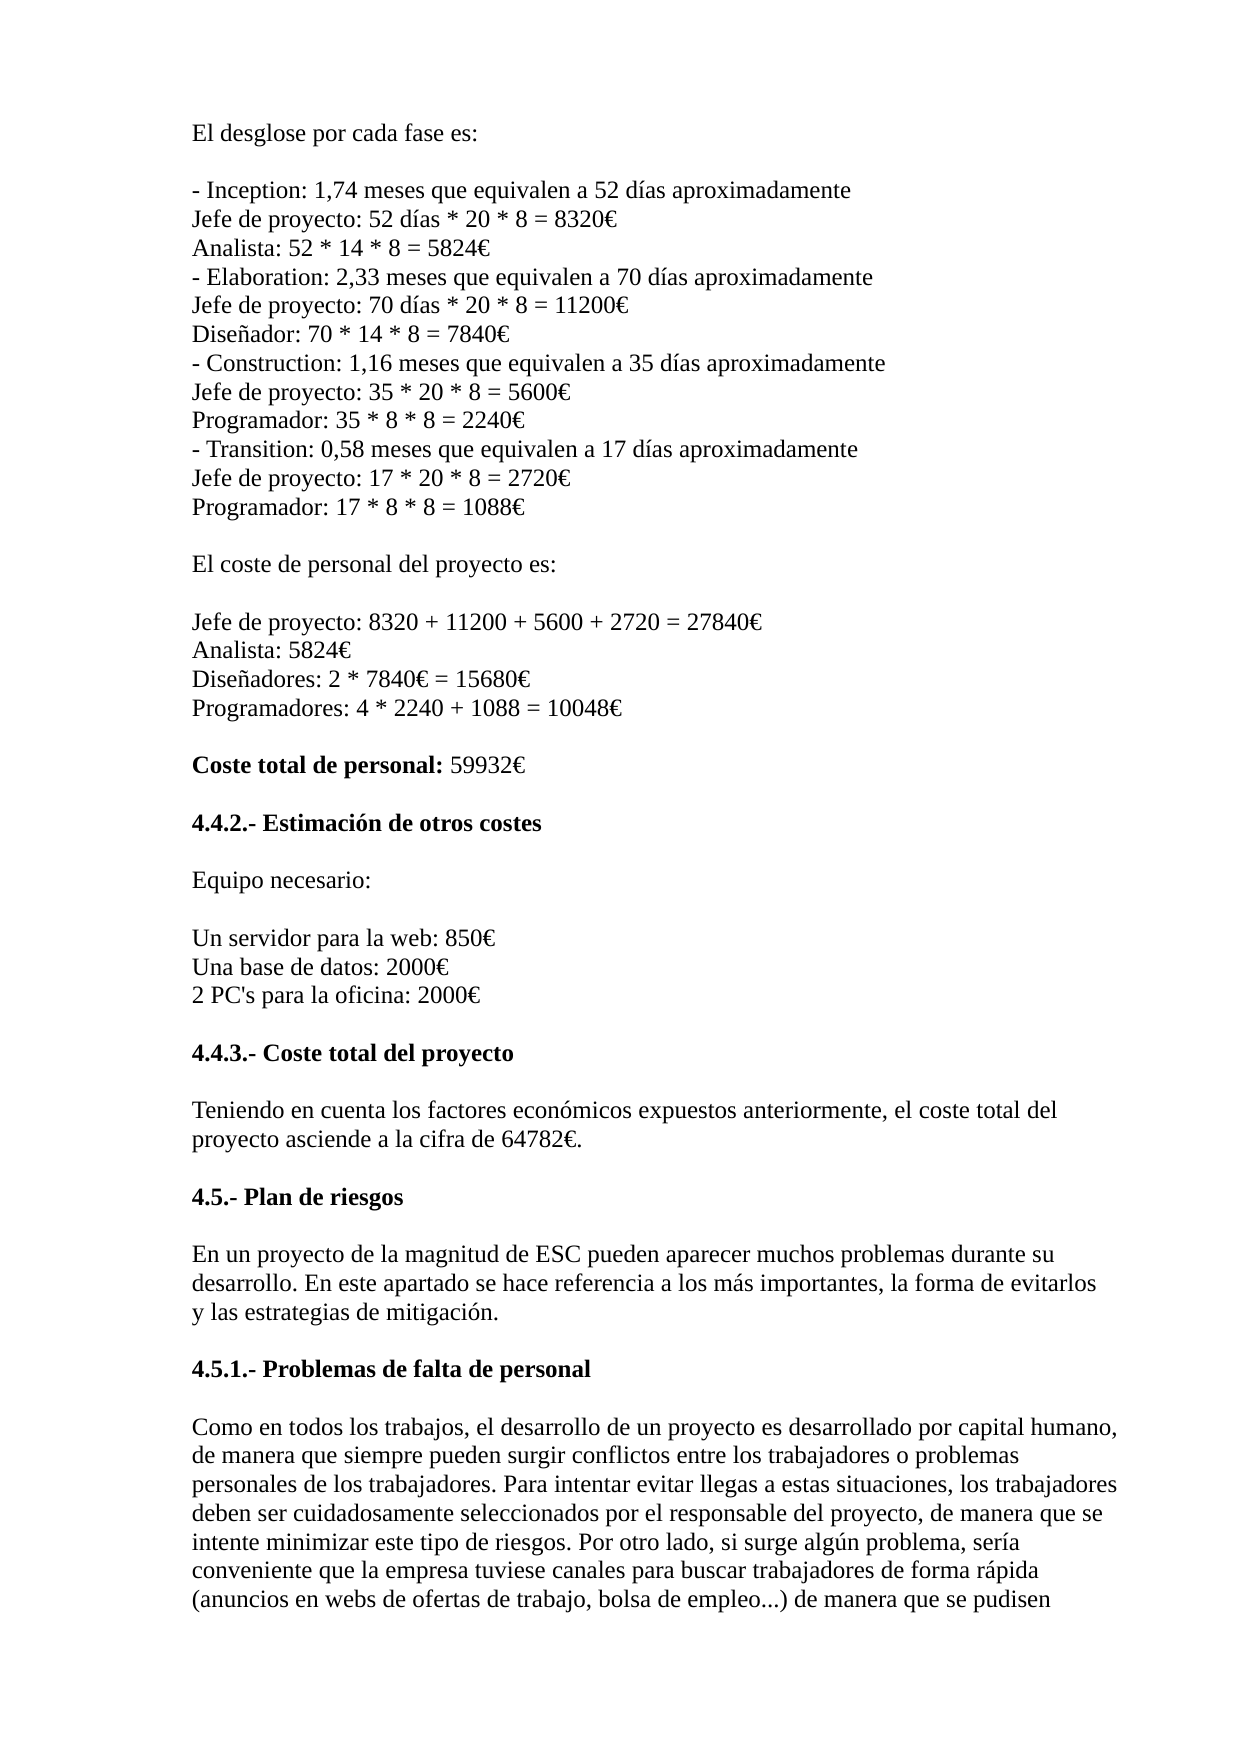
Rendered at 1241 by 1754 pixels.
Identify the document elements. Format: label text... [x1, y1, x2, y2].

text Coste total de personal: 59932€ 4.4.2.- Estimación de otros costes Equipo necesario: Un servidor para la web: 850€ Una base de datos: 2000€ 2 PC's para la oficina: 2000€ [118, 722, 1122, 1009]
text y las estrategias de mitigación. [118, 1297, 1122, 1326]
text 4.5.1.- Problemas de falta de personal [118, 1354, 1122, 1383]
text El desglose por cada fase es: - Inception: 1,74 meses que equivalen a 52 días aproximadamente Jefe de proyecto: 52 días * 20 * 8 = 8320€ Analista: 52 * 14 * 8 = 5824€ - Elaboration: 2,33 meses que equivalen a 70 días aproximadamente Jefe de proyecto: 70 días * 20 * 8 = 11200€ Diseñador: 70 * 14 * 8 = 7840€ - Construction: 1,16 meses que equivalen a 35 días aproximadamente Jefe de proyecto: 35 * 20 * 8 = 5600€ Programador: 35 * 8 * 8 = 2240€ - Transition: 0,58 meses que equivalen a 17 días aproximadamente Jefe de proyecto: 17 * 20 * 8 = 2720€ Programador: 17 * 8 * 8 = 1088€ [118, 118, 1122, 521]
text Como en todos los trabajos, el desarrollo de un proyecto es desarrollado por capital humano, de manera que siempre pueden surgir conflictos entre los trabajadores o problemas personales de los trabajadores. Para intentar evitar llegas a estas situaciones, los trabajadores deben ser cuidadosamente seleccionados por el responsable del proyecto, de manera que se intente minimizar este tipo de riesgos. Por otro lado, si surge algún problema, sería conveniente que la empresa tuviese canales para buscar trabajadores de forma rápida (anuncios en webs de ofertas de trabajo, bolsa de empleo...) de manera que se pudisen [118, 1412, 1122, 1613]
text 4.4.3.- Coste total del proyecto [118, 1038, 1122, 1096]
text 4.5.- Plan de riesgos [118, 1182, 1122, 1211]
text El coste de personal del proyecto es: Jefe de proyecto: 8320 + 11200 + 5600 + 2720 = 27840€ Analista: 5824€ Diseñadores: 2 * 7840€ = 15680€ Programadores: 4 * 2240 + 1088 = 10048€ [118, 549, 1122, 722]
text En un proyecto de la magnitud de ESC pueden aparecer muchos problemas durante su desarrollo. En este apartado se hace referencia a los más importantes, la forma de evitarlos [118, 1211, 1122, 1297]
text Teniendo en cuenta los factores económicos expuestos anteriormente, el coste total del proyecto asciende a la cifra de 64782€. [118, 1096, 1122, 1153]
